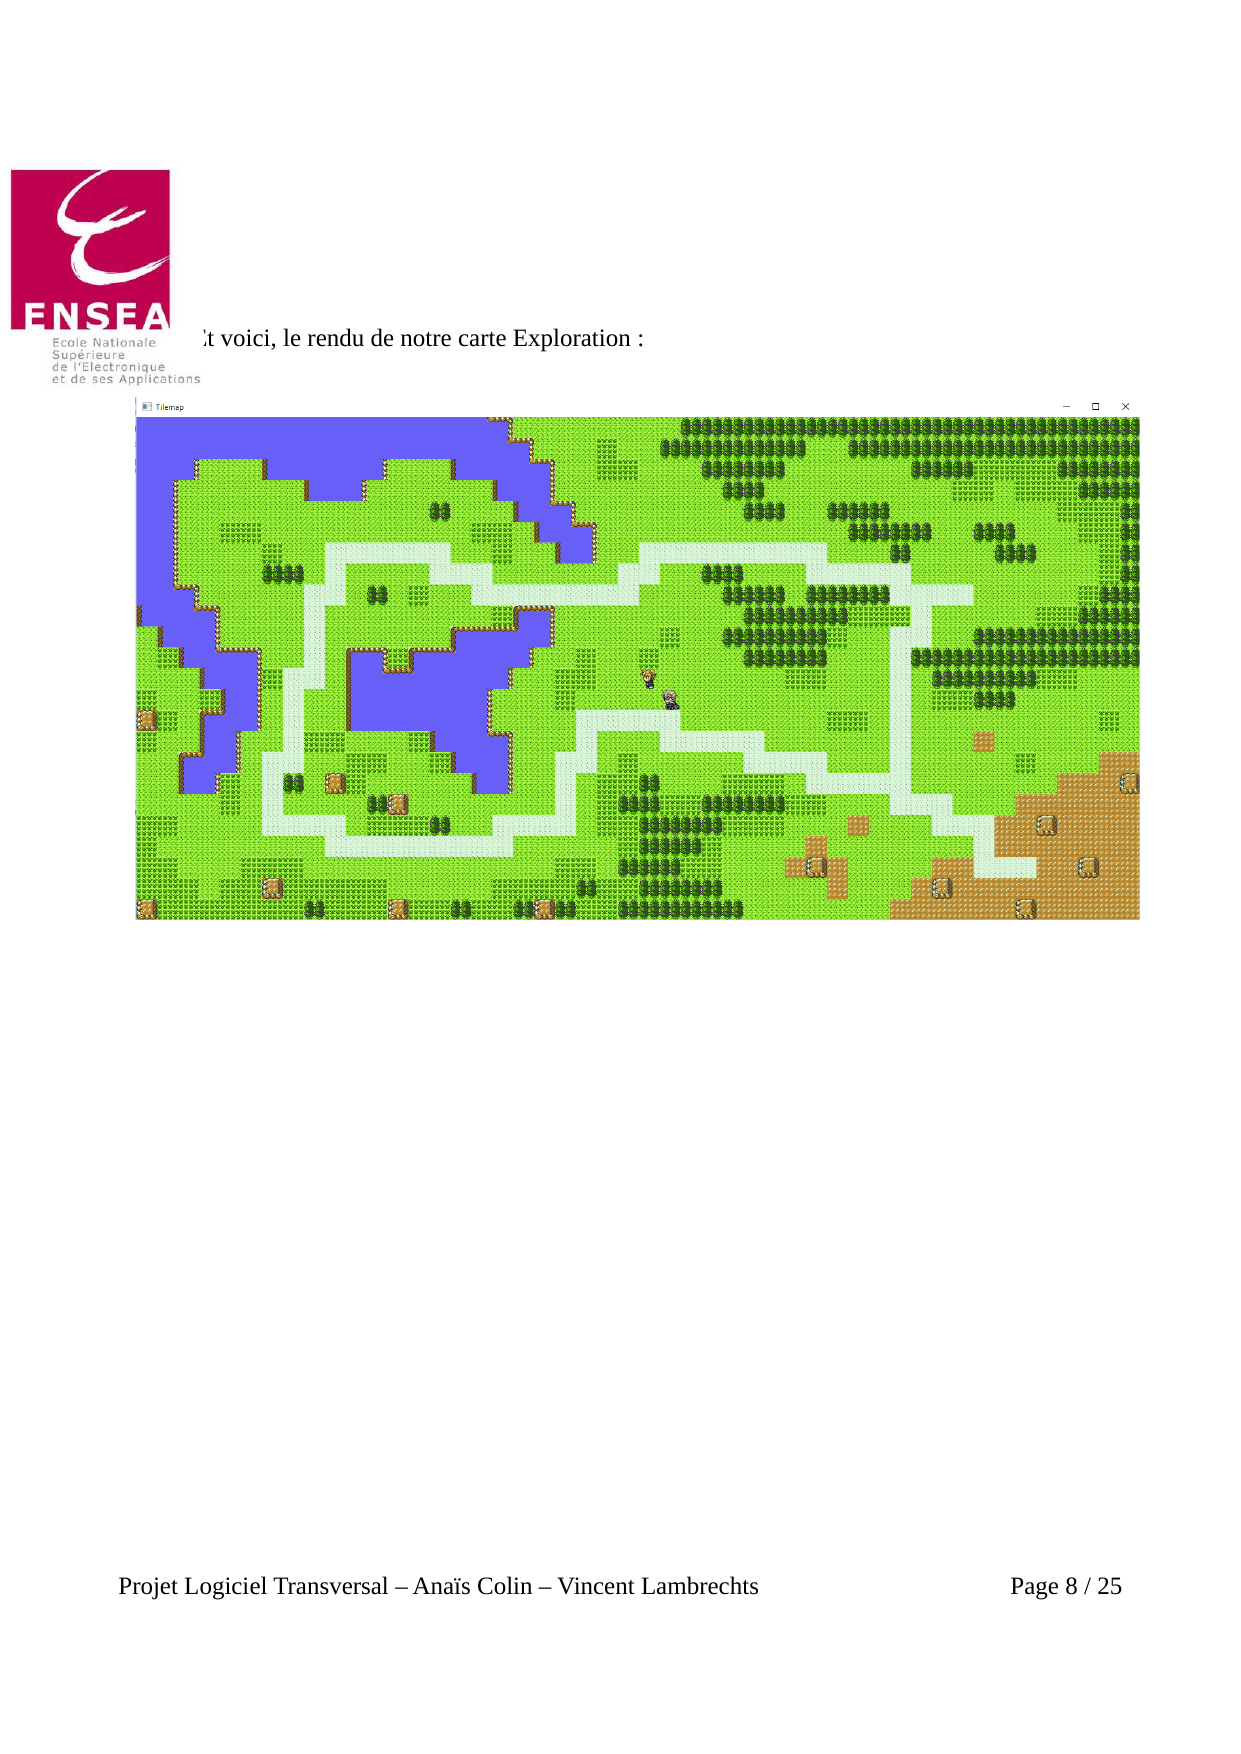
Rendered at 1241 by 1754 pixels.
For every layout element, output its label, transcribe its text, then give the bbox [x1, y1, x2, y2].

text Et voici, le rendu de notre carte Exploration : [204, 323, 1122, 351]
